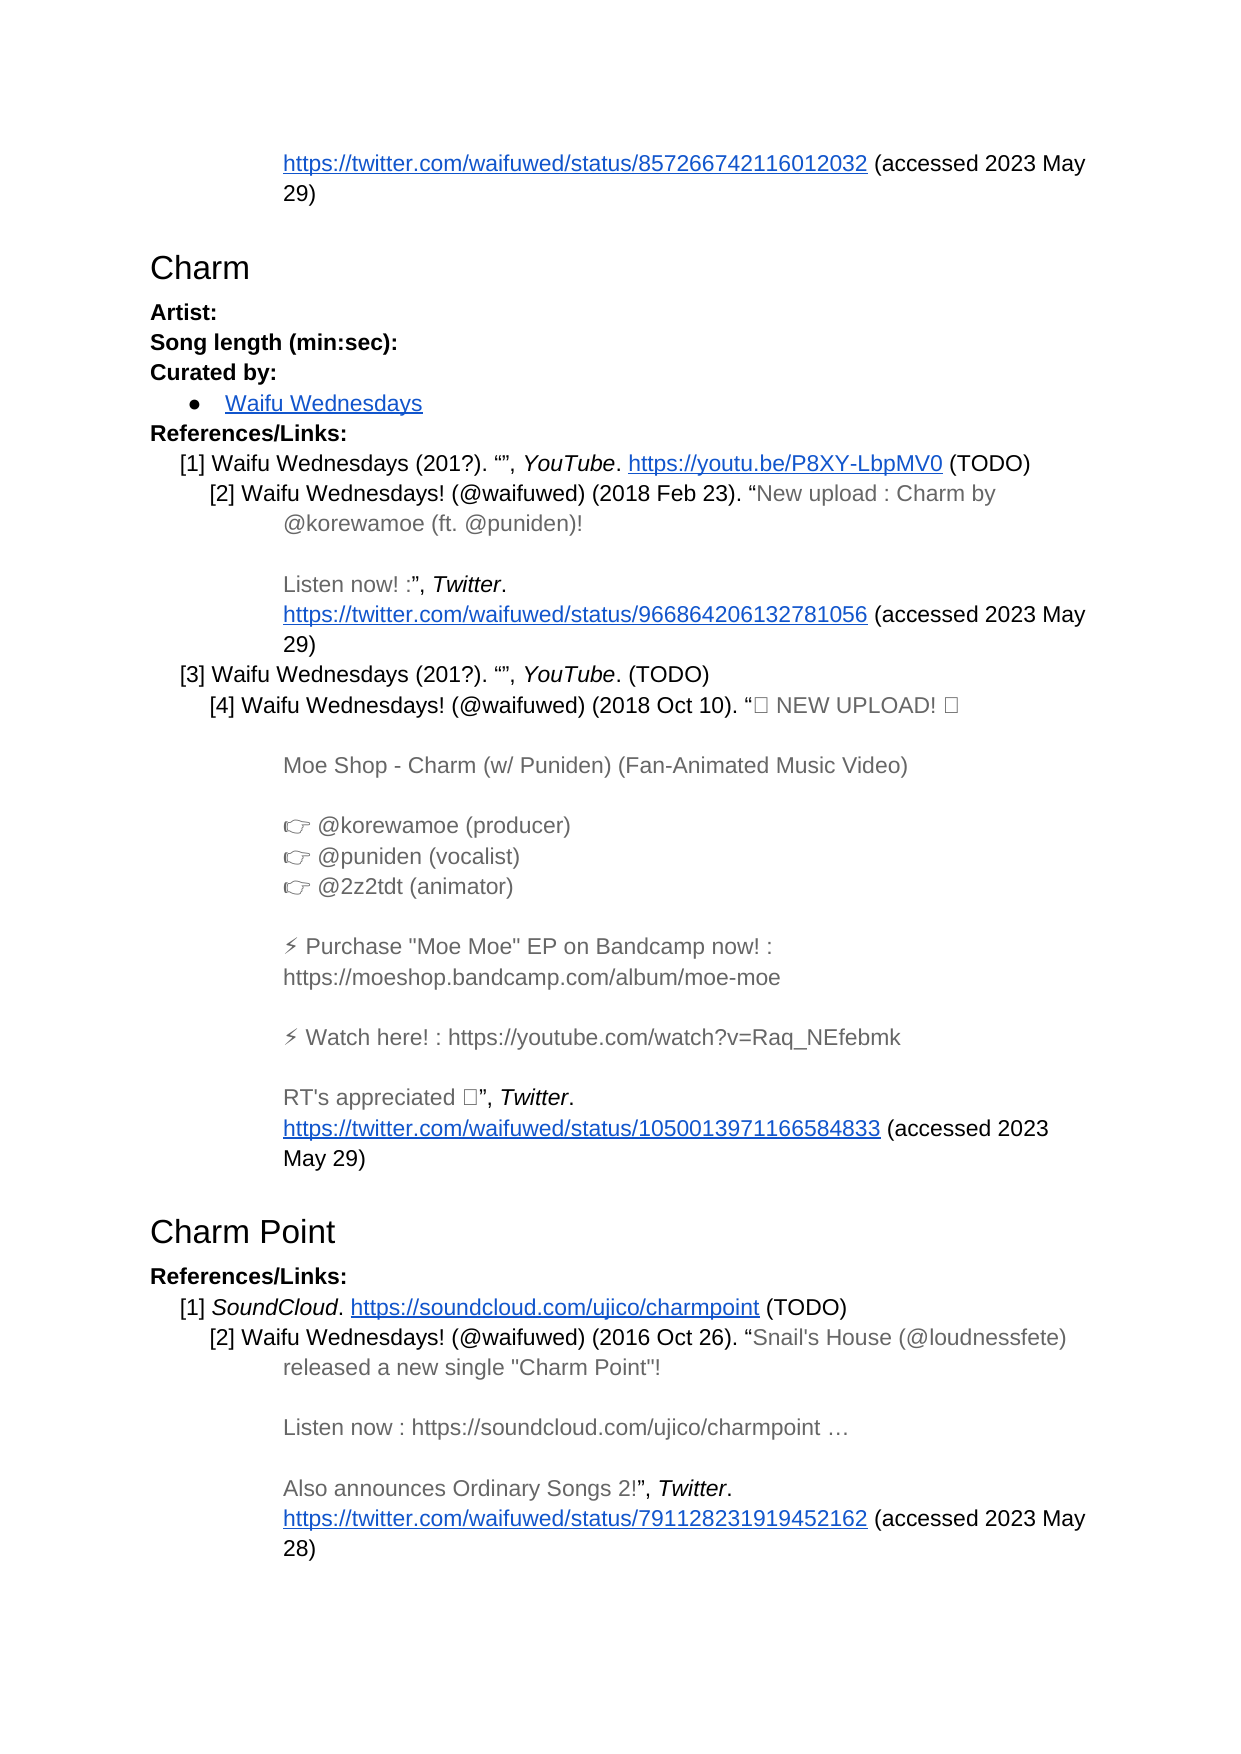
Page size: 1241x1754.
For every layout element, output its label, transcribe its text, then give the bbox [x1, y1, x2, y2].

subtitle Charm [150, 248, 1090, 286]
text References/Links: [150, 1263, 1090, 1290]
text Artist: [150, 299, 1090, 325]
text [4] Waifu Wednesdays! (@waifuwed) (2018 Oct 10). “🚨 NEW UPLOAD! 🚨 Moe Shop - Charm (w/ Puniden) (Fan-Animated Music Video) 👉 @korewamoe (producer) 👉 @puniden (vocalist) 👉 @2z2tdt (animator) ⚡️ Purchase "Moe Moe" EP on Bandcamp now! : https://moeshop.bandcamp.com/album/moe-moe ⚡️ Watch here! : https://youtube.com/watch?v=Raq_NEfebmk RT's appreciated 💞”, Twitter. https://twitter.com/waifuwed/status/1050013971166584833 (accessed 2023 May 29) [209, 692, 1090, 1171]
text [2] Waifu Wednesdays! (@waifuwed) (2016 Oct 26). “Snail's House (@loudnessfete) released a new single "Charm Point"! Listen now : https://soundcloud.com/ujico/charmpoint … Also announces Ordinary Songs 2!”, Twitter. https://twitter.com/waifuwed/status/791128231919452162 (accessed 2023 May 28) [209, 1324, 1090, 1562]
text https://twitter.com/waifuwed/status/857266742116012032 (accessed 2023 May 29) [209, 150, 1090, 207]
text [1] SoundCloud. https://soundcloud.com/ujico/charmpoint (TODO) [179, 1293, 1090, 1320]
text [1] Waifu Wednesdays (201?). “”, YouTube. https://youtu.be/P8XY-LbpMV0 (TODO) [179, 450, 1090, 476]
text References/Links: [150, 420, 1090, 446]
text [3] Waifu Wednesdays (201?). “”, YouTube. (TODO) [179, 661, 1090, 688]
text Curated by: [150, 359, 1090, 386]
subtitle Charm Point [150, 1212, 1090, 1251]
list Waifu Wednesdays [187, 389, 1090, 416]
text Song length (min:sec): [150, 329, 1090, 355]
text [2] Waifu Wednesdays! (@waifuwed) (2018 Feb 23). “New upload : Charm by @korewamoe (ft. @puniden)! Listen now! :”, Twitter. https://twitter.com/waifuwed/status/966864206132781056 (accessed 2023 May 29) [209, 480, 1090, 657]
